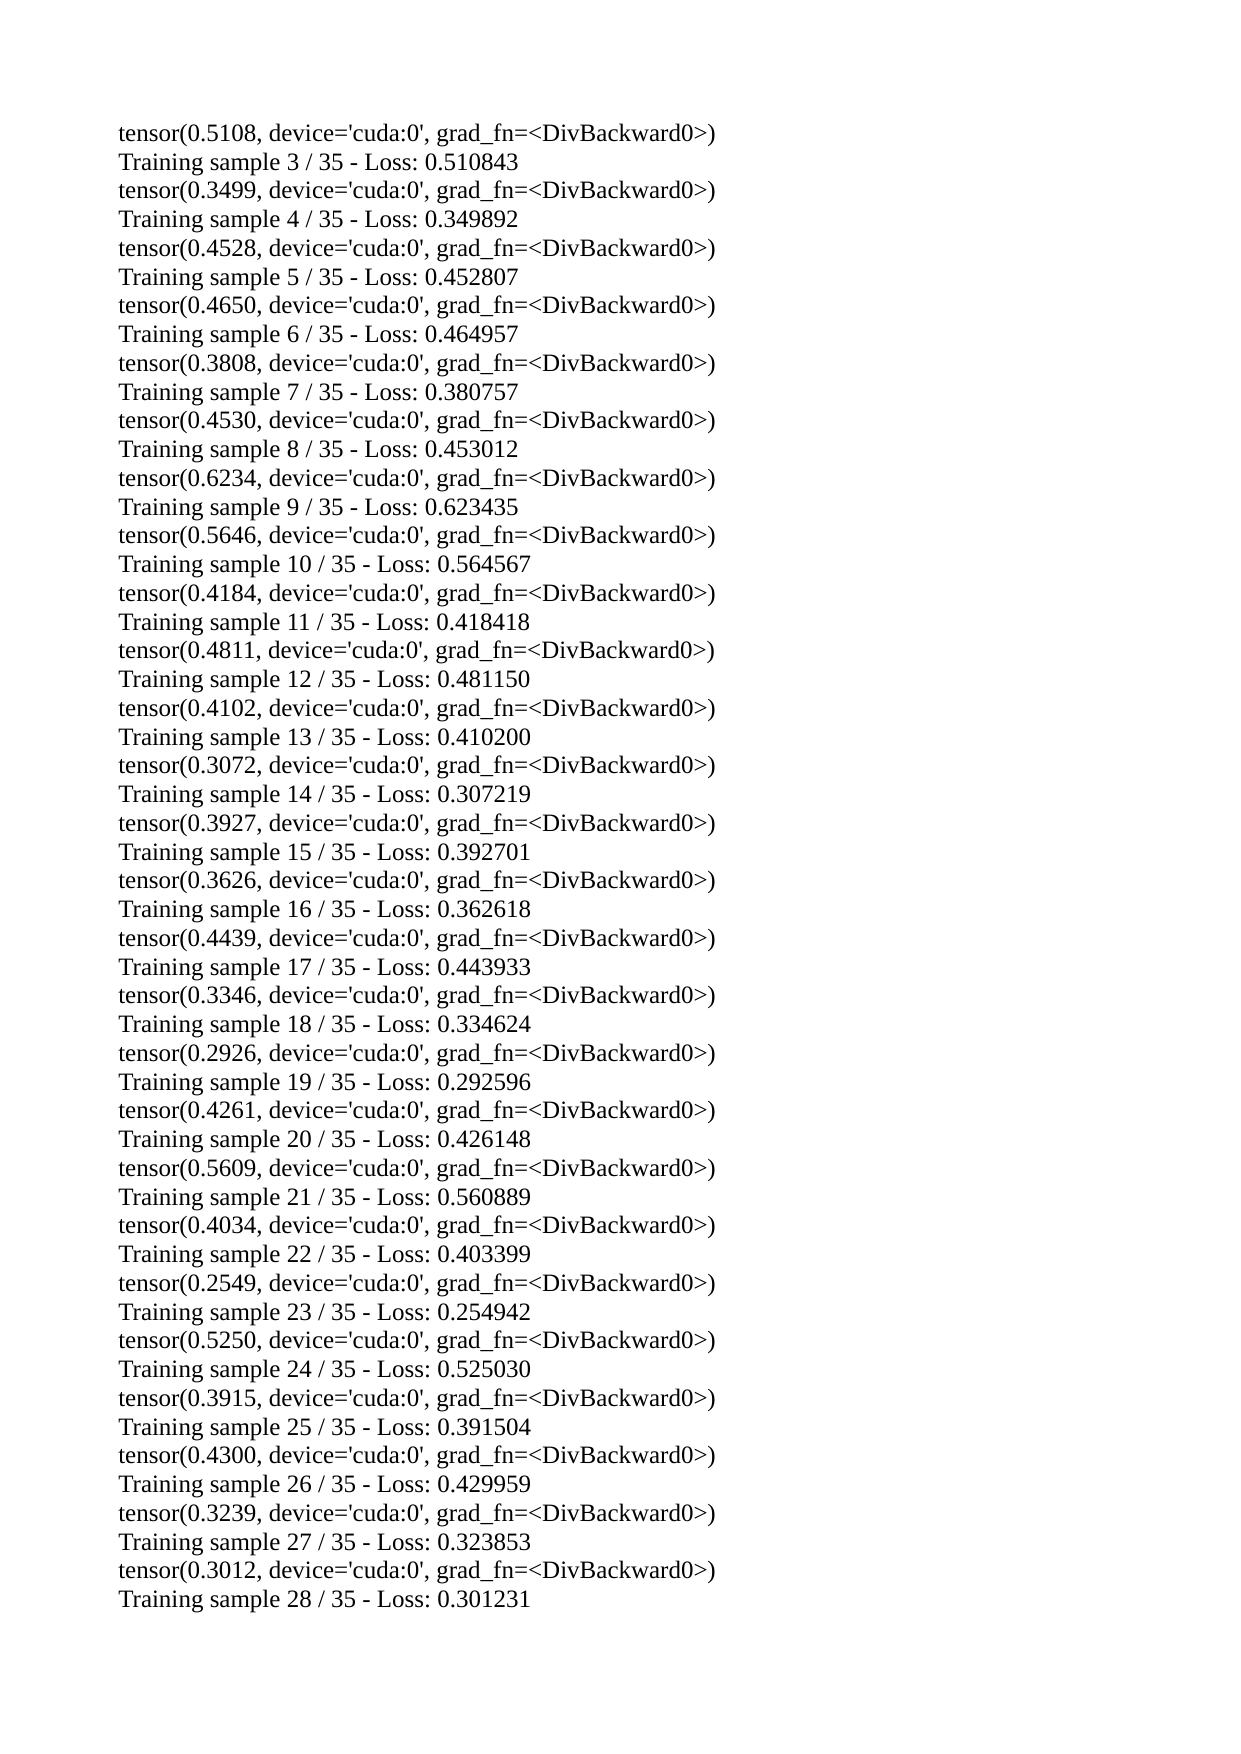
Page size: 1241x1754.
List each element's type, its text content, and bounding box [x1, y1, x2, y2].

text Training sample 25 / 35 - Loss: 0.391504 [118, 1412, 1122, 1441]
text Training sample 23 / 35 - Loss: 0.254942 [118, 1297, 1122, 1326]
text tensor(0.3499, device='cuda:0', grad_fn=<DivBackward0>) [118, 176, 1122, 204]
text tensor(0.3072, device='cuda:0', grad_fn=<DivBackward0>) [118, 751, 1122, 779]
text Training sample 13 / 35 - Loss: 0.410200 [118, 722, 1122, 751]
text tensor(0.4300, device='cuda:0', grad_fn=<DivBackward0>) [118, 1441, 1122, 1469]
text tensor(0.2926, device='cuda:0', grad_fn=<DivBackward0>) [118, 1038, 1122, 1067]
text Training sample 19 / 35 - Loss: 0.292596 [118, 1067, 1122, 1096]
text tensor(0.4261, device='cuda:0', grad_fn=<DivBackward0>) [118, 1096, 1122, 1124]
text Training sample 15 / 35 - Loss: 0.392701 [118, 837, 1122, 866]
text Training sample 14 / 35 - Loss: 0.307219 [118, 779, 1122, 808]
text tensor(0.4530, device='cuda:0', grad_fn=<DivBackward0>) [118, 406, 1122, 434]
text Training sample 27 / 35 - Loss: 0.323853 [118, 1527, 1122, 1556]
text Training sample 16 / 35 - Loss: 0.362618 [118, 894, 1122, 923]
text Training sample 26 / 35 - Loss: 0.429959 [118, 1469, 1122, 1498]
text Training sample 4 / 35 - Loss: 0.349892 [118, 204, 1122, 233]
text tensor(0.4102, device='cuda:0', grad_fn=<DivBackward0>) [118, 693, 1122, 722]
text tensor(0.6234, device='cuda:0', grad_fn=<DivBackward0>) [118, 463, 1122, 492]
text tensor(0.3626, device='cuda:0', grad_fn=<DivBackward0>) [118, 866, 1122, 894]
text tensor(0.3346, device='cuda:0', grad_fn=<DivBackward0>) [118, 981, 1122, 1009]
text Training sample 22 / 35 - Loss: 0.403399 [118, 1239, 1122, 1268]
text tensor(0.3239, device='cuda:0', grad_fn=<DivBackward0>) [118, 1498, 1122, 1527]
text Training sample 18 / 35 - Loss: 0.334624 [118, 1009, 1122, 1038]
text tensor(0.4034, device='cuda:0', grad_fn=<DivBackward0>) [118, 1211, 1122, 1239]
text Training sample 10 / 35 - Loss: 0.564567 [118, 549, 1122, 578]
text tensor(0.3808, device='cuda:0', grad_fn=<DivBackward0>) [118, 348, 1122, 377]
text Training sample 8 / 35 - Loss: 0.453012 [118, 434, 1122, 463]
text Training sample 7 / 35 - Loss: 0.380757 [118, 377, 1122, 406]
text tensor(0.3927, device='cuda:0', grad_fn=<DivBackward0>) [118, 808, 1122, 837]
text tensor(0.4439, device='cuda:0', grad_fn=<DivBackward0>) [118, 923, 1122, 952]
text Training sample 5 / 35 - Loss: 0.452807 [118, 262, 1122, 291]
text Training sample 24 / 35 - Loss: 0.525030 [118, 1354, 1122, 1383]
text Training sample 9 / 35 - Loss: 0.623435 [118, 492, 1122, 521]
text tensor(0.5108, device='cuda:0', grad_fn=<DivBackward0>) [118, 118, 1122, 147]
text tensor(0.2549, device='cuda:0', grad_fn=<DivBackward0>) [118, 1268, 1122, 1297]
text Training sample 3 / 35 - Loss: 0.510843 [118, 147, 1122, 176]
text Training sample 12 / 35 - Loss: 0.481150 [118, 664, 1122, 693]
text tensor(0.4811, device='cuda:0', grad_fn=<DivBackward0>) [118, 636, 1122, 664]
text tensor(0.3915, device='cuda:0', grad_fn=<DivBackward0>) [118, 1383, 1122, 1412]
text Training sample 20 / 35 - Loss: 0.426148 [118, 1124, 1122, 1153]
text tensor(0.4184, device='cuda:0', grad_fn=<DivBackward0>) [118, 578, 1122, 607]
text tensor(0.5646, device='cuda:0', grad_fn=<DivBackward0>) [118, 521, 1122, 549]
text tensor(0.5250, device='cuda:0', grad_fn=<DivBackward0>) [118, 1326, 1122, 1354]
text Training sample 17 / 35 - Loss: 0.443933 [118, 952, 1122, 981]
text tensor(0.4650, device='cuda:0', grad_fn=<DivBackward0>) [118, 291, 1122, 319]
text Training sample 11 / 35 - Loss: 0.418418 [118, 607, 1122, 636]
text Training sample 28 / 35 - Loss: 0.301231 [118, 1584, 1122, 1613]
text tensor(0.5609, device='cuda:0', grad_fn=<DivBackward0>) [118, 1153, 1122, 1182]
text tensor(0.3012, device='cuda:0', grad_fn=<DivBackward0>) [118, 1556, 1122, 1584]
text Training sample 6 / 35 - Loss: 0.464957 [118, 319, 1122, 348]
text Training sample 21 / 35 - Loss: 0.560889 [118, 1182, 1122, 1211]
text tensor(0.4528, device='cuda:0', grad_fn=<DivBackward0>) [118, 233, 1122, 262]
